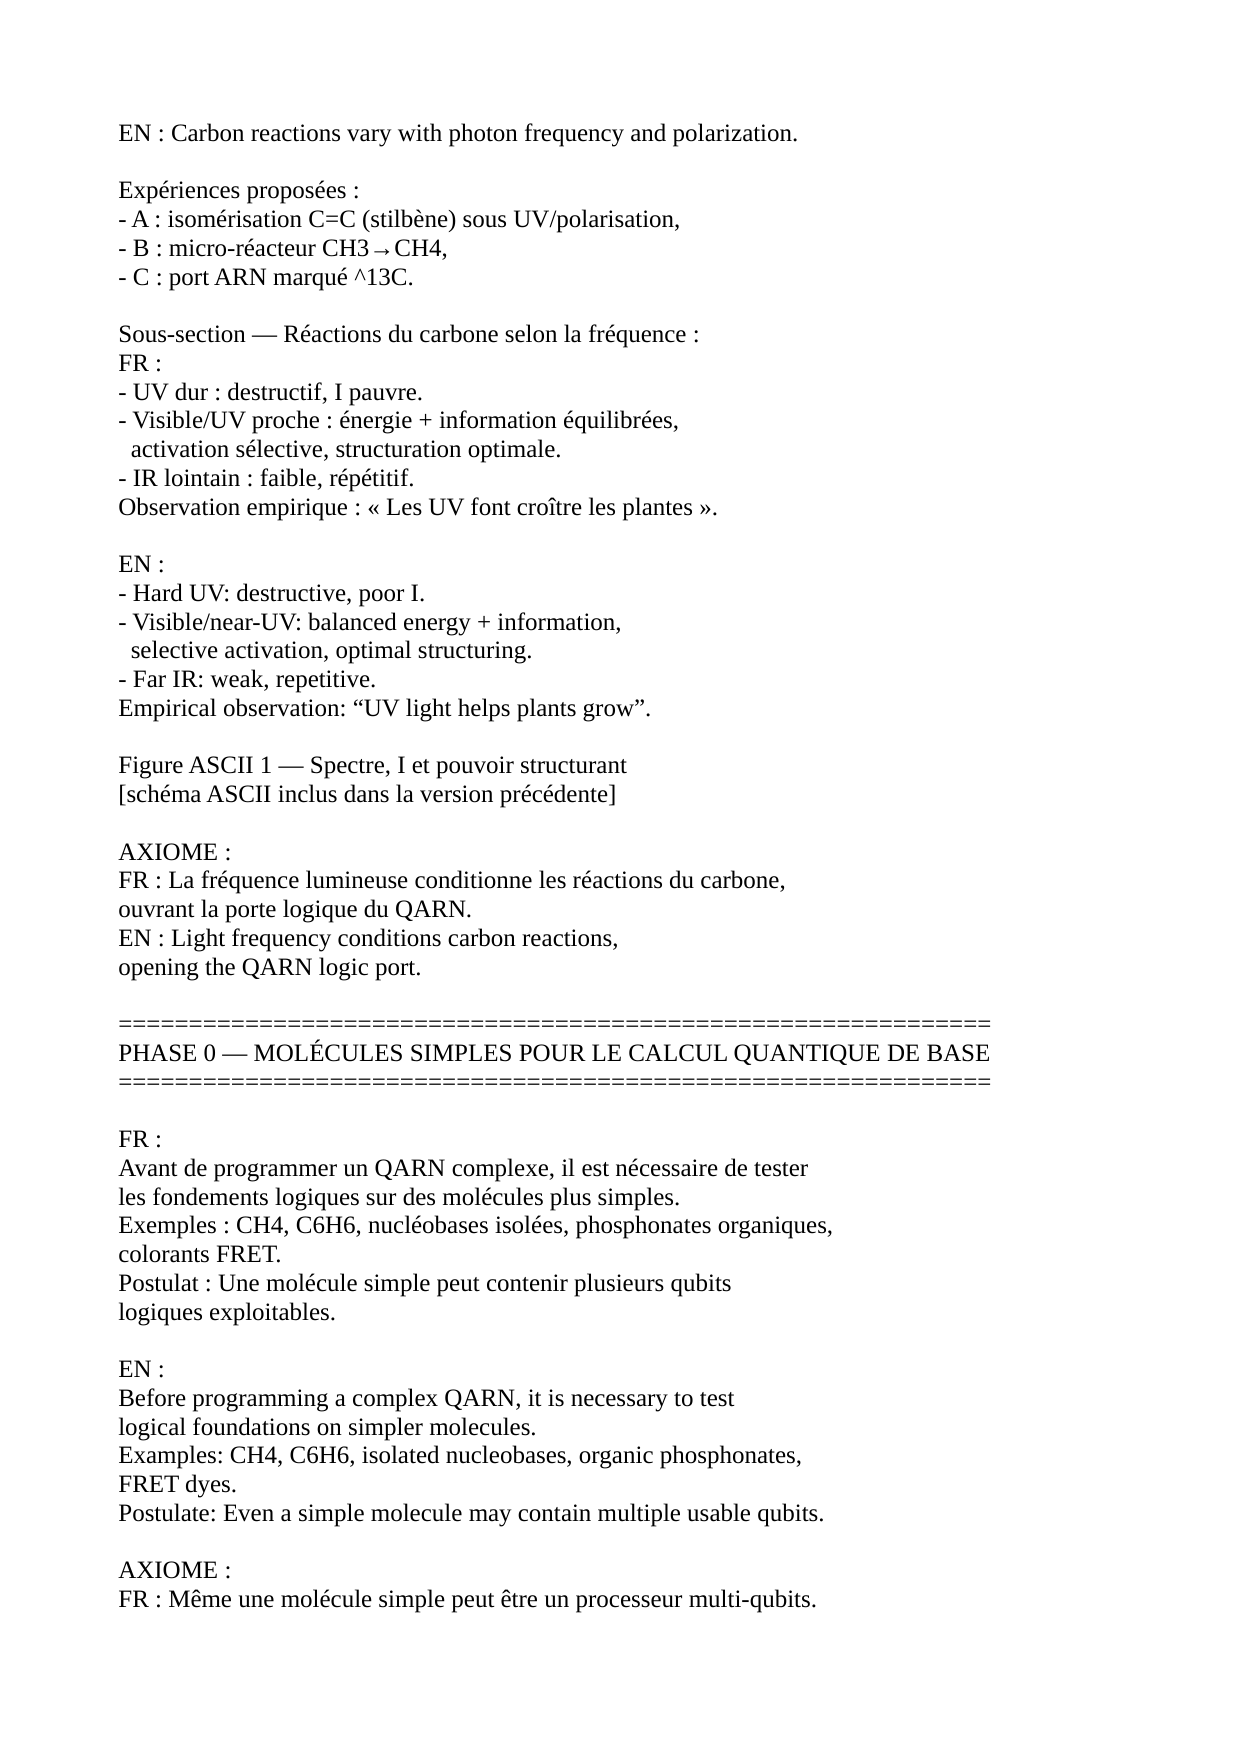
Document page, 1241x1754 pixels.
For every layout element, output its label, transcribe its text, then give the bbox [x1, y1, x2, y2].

text Examples: CH4, C6H6, isolated nucleobases, organic phosphonates, [118, 1441, 1122, 1469]
text activation sélective, structuration optimale. [118, 434, 1122, 463]
text FR : La fréquence lumineuse conditionne les réactions du carbone, [118, 866, 1122, 894]
text colorants FRET. [118, 1239, 1122, 1268]
text - Hard UV: destructive, poor I. [118, 578, 1122, 607]
text Before programming a complex QARN, it is necessary to test [118, 1383, 1122, 1412]
text EN : Carbon reactions vary with photon frequency and polarization. [118, 118, 1122, 147]
text ============================================================== [118, 1067, 1122, 1096]
text opening the QARN logic port. [118, 952, 1122, 981]
text Sous-section — Réactions du carbone selon la fréquence : [118, 319, 1122, 348]
text - Visible/near-UV: balanced energy + information, [118, 607, 1122, 636]
text - UV dur : destructif, I pauvre. [118, 377, 1122, 406]
text FRET dyes. [118, 1469, 1122, 1498]
text ============================================================== [118, 1009, 1122, 1038]
text Empirical observation: “UV light helps plants grow”. [118, 693, 1122, 722]
text EN : Light frequency conditions carbon reactions, [118, 923, 1122, 952]
text logical foundations on simpler molecules. [118, 1412, 1122, 1441]
text FR : Même une molécule simple peut être un processeur multi-qubits. [118, 1584, 1122, 1613]
text Observation empirique : « Les UV font croître les plantes ». [118, 492, 1122, 521]
text Postulat : Une molécule simple peut contenir plusieurs qubits [118, 1268, 1122, 1297]
text Figure ASCII 1 — Spectre, I et pouvoir structurant [118, 751, 1122, 779]
text AXIOME : [118, 1556, 1122, 1584]
text - C : port ARN marqué ^13C. [118, 262, 1122, 291]
text PHASE 0 — MOLÉCULES SIMPLES POUR LE CALCUL QUANTIQUE DE BASE [118, 1038, 1122, 1067]
text ouvrant la porte logique du QARN. [118, 894, 1122, 923]
text - B : micro-réacteur CH3→CH4, [118, 233, 1122, 262]
text Exemples : CH4, C6H6, nucléobases isolées, phosphonates organiques, [118, 1211, 1122, 1239]
text logiques exploitables. [118, 1297, 1122, 1326]
text - Far IR: weak, repetitive. [118, 664, 1122, 693]
text Expériences proposées : [118, 176, 1122, 204]
text les fondements logiques sur des molécules plus simples. [118, 1182, 1122, 1211]
text EN : [118, 1354, 1122, 1383]
text EN : [118, 549, 1122, 578]
text Avant de programmer un QARN complexe, il est nécessaire de tester [118, 1153, 1122, 1182]
text AXIOME : [118, 837, 1122, 866]
text - IR lointain : faible, répétitif. [118, 463, 1122, 492]
text selective activation, optimal structuring. [118, 636, 1122, 664]
text - Visible/UV proche : énergie + information équilibrées, [118, 406, 1122, 434]
text [schéma ASCII inclus dans la version précédente] [118, 779, 1122, 808]
text Postulate: Even a simple molecule may contain multiple usable qubits. [118, 1498, 1122, 1527]
text FR : [118, 348, 1122, 377]
text - A : isomérisation C=C (stilbène) sous UV/polarisation, [118, 204, 1122, 233]
text FR : [118, 1124, 1122, 1153]
